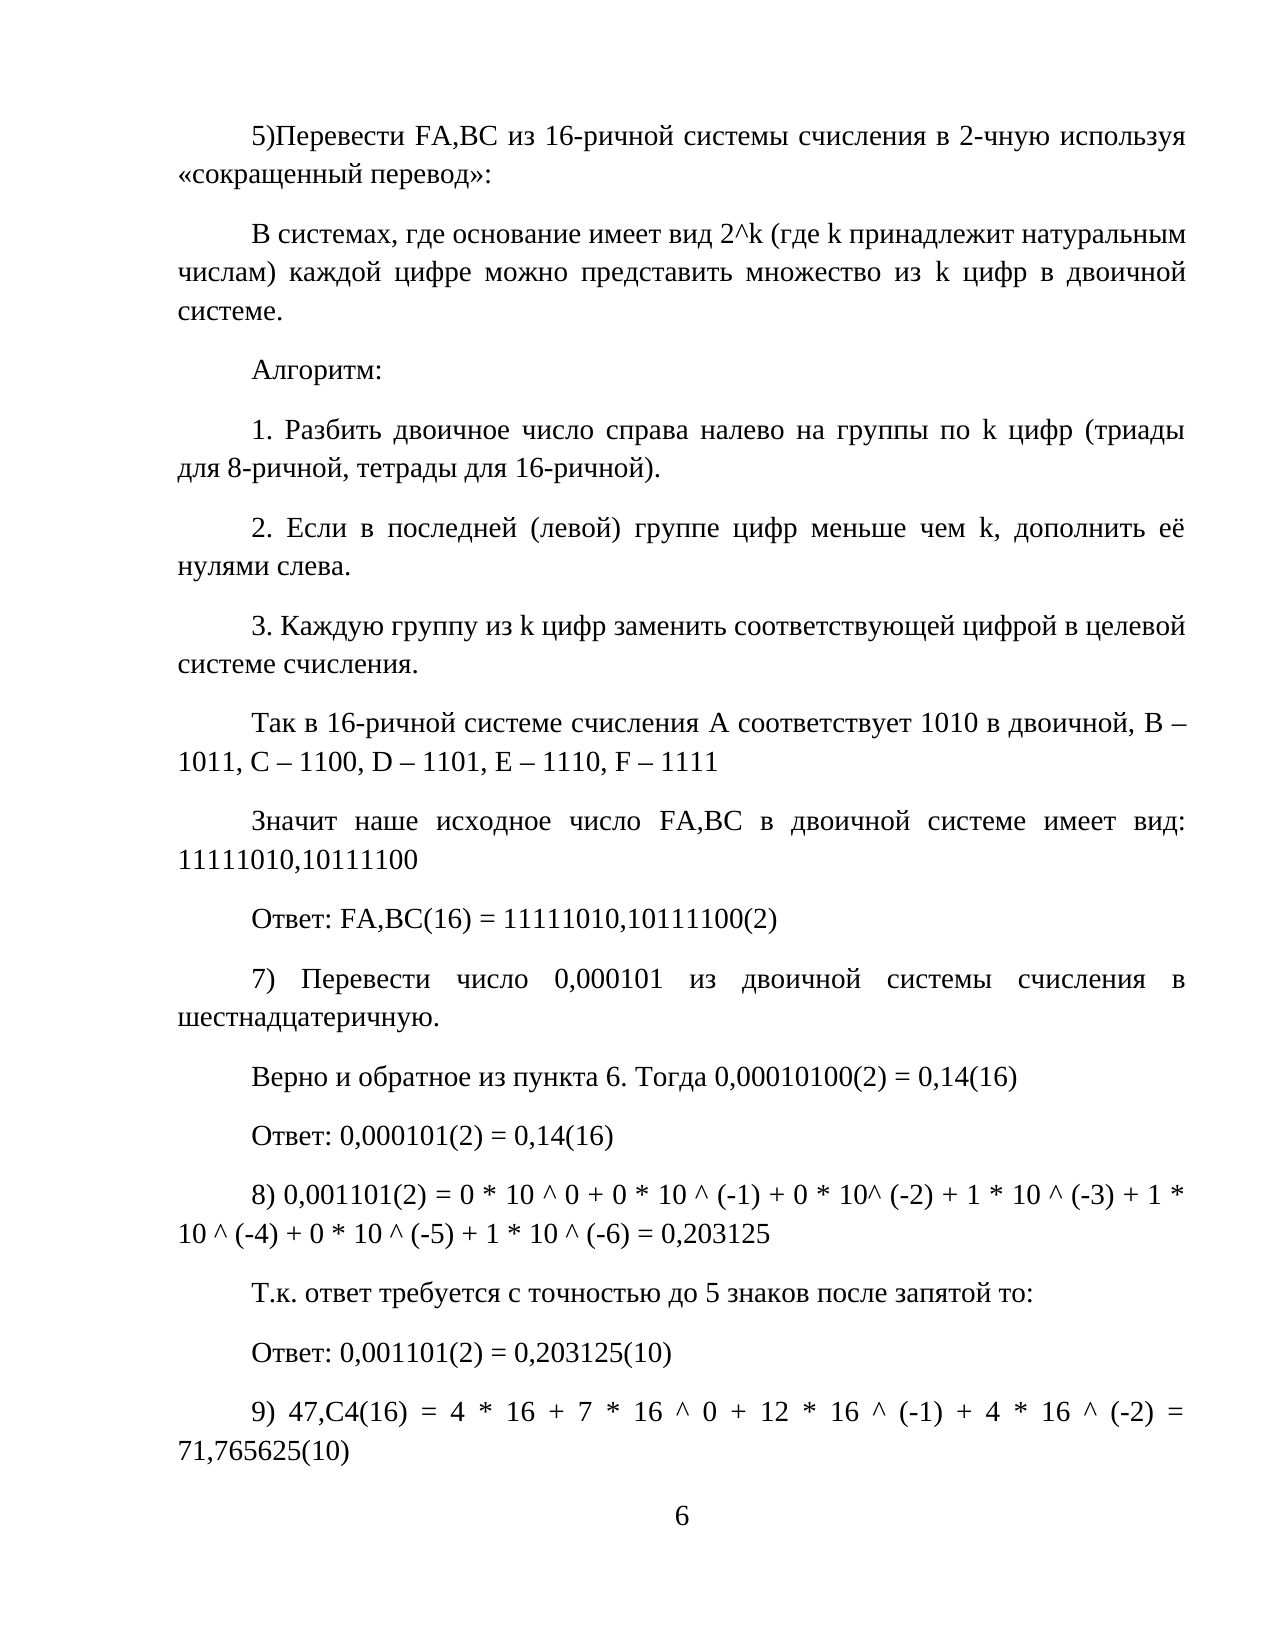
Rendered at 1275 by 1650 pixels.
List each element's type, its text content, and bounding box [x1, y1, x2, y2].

text 3. Каждую группу из k цифр заменить соответствующей цифрой в целевой системе счисления. [177, 608, 1186, 680]
text 2. Если в последней (левой) группе цифр меньше чем k, дополнить её нулями слева. [177, 510, 1186, 582]
text Значит наше исходное число FA,BC в двоичной системе имеет вид: 11111010,10111100 [177, 803, 1186, 876]
text 8) 0,001101(2) = 0 * 10 ^ 0 + 0 * 10 ^ (-1) + 0 * 10^ (-2) + 1 * 10 ^ (-3) + 1 * 10 ^ (-4) + 0 * 10 ^ (-5) + 1 * 10 ^ (-6) = 0,203125 [177, 1177, 1186, 1249]
text Алгоритм: [177, 352, 1186, 386]
text Т.к. ответ требуется с точностью до 5 знаков после запятой то: [177, 1275, 1186, 1309]
text 1. Разбить двоичное число справа налево на группы по k цифр (триады для 8-ричной, тетрады для 16-ричной). [177, 412, 1186, 484]
text 9) 47,C4(16) = 4 * 16 + 7 * 16 ^ 0 + 12 * 16 ^ (-1) + 4 * 16 ^ (-2) = 71,765625(10) [177, 1394, 1186, 1466]
text 5)Перевести FA,BC из 16-ричной системы счисления в 2-чную используя «сокращенный перевод»: [177, 118, 1186, 190]
text Ответ: FA,BC(16) = 11111010,10111100(2) [177, 901, 1186, 935]
text Верно и обратное из пункта 6. Тогда 0,00010100(2) = 0,14(16) [177, 1059, 1186, 1092]
text 7) Перевести число 0,000101 из двоичной системы счисления в шестнадцатеричную. [177, 961, 1186, 1033]
text Ответ: 0,001101(2) = 0,203125(10) [177, 1335, 1186, 1368]
text Ответ: 0,000101(2) = 0,14(16) [177, 1118, 1186, 1152]
text Так в 16-ричной системе счисления A соответствует 1010 в двоичной, B – 1011, C – 1100, D – 1101, E – 1110, F – 1111 [177, 706, 1186, 778]
text В системах, где основание имеет вид 2^k (где k принадлежит натуральным числам) каждой цифре можно представить множество из k цифр в двоичной системе. [177, 216, 1186, 327]
